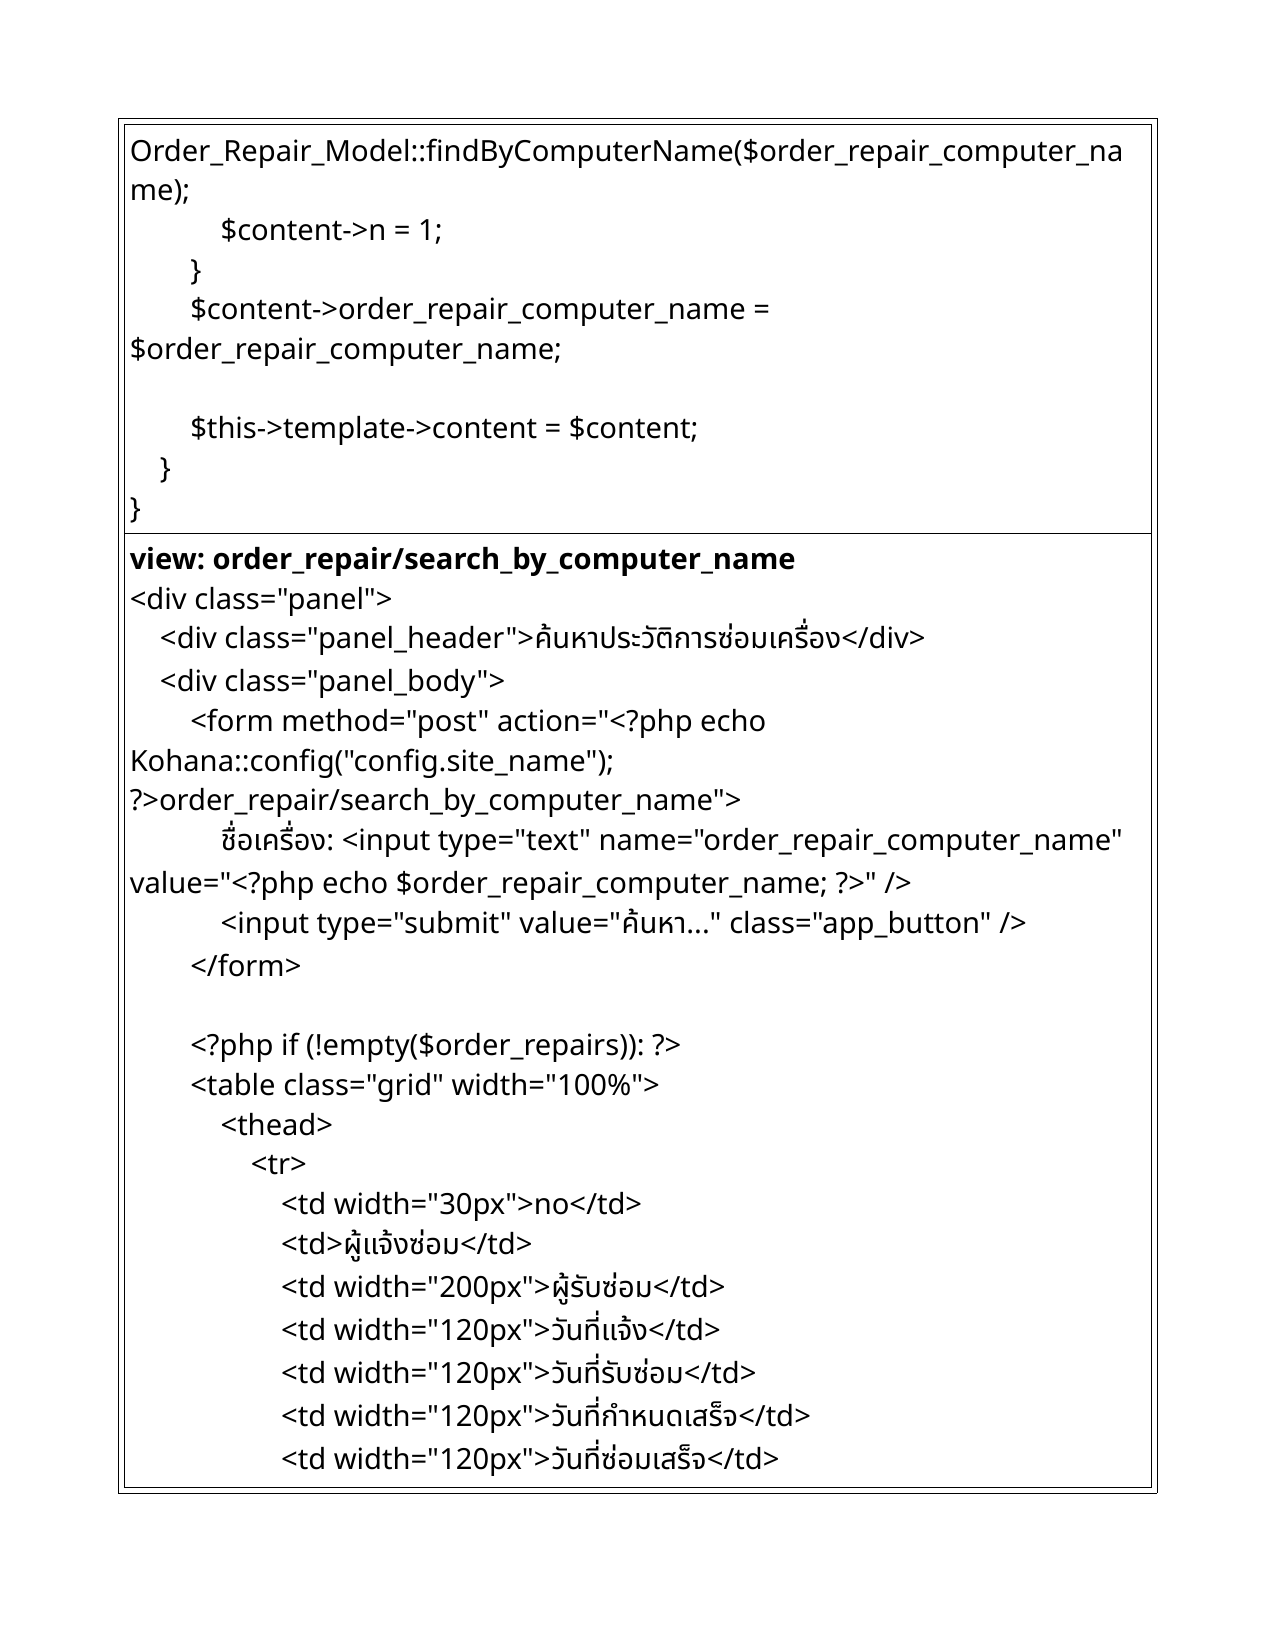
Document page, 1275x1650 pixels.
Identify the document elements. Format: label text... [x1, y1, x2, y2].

table_cell view: order_repair/search_by_computer_name <div class="panel"> <div class="panel_header">ค้นหาประวัติการซ่อมเครื่อง</div> <div class="panel_body"> <form method="post" action="<?php echo Kohana::config("config.site_name"); ?>order_repair/search_by_computer_name"> ชื่อเครื่อง: <input type="text" name="order_repair_computer_name" value="<?php echo $order_repair_computer_name; ?>" /> <input type="submit" value="ค้นหา..." class="app_button" /> </form> <?php if (!empty($order_repairs)): ?> <table class="grid" width="100%"> <thead> <tr> <td width="30px">no</td> <td>ผู้แจ้งซ่อม</td> <td width="200px">ผู้รับซ่อม</td> <td width="120px">วันที่แจ้ง</td> <td width="120px">วันที่รับซ่อม</td> <td width="120px">วันที่กำหนดเสร็จ</td> <td width="120px">วันที่ซ่อมเสร็จ</td> [125, 534, 1151, 1487]
table_header Order_Repair_Model::findByComputerName($order_repair_computer_name); $content->n = 1; } $content->order_repair_computer_name = $order_repair_computer_name; $this->template->content = $content; } } [125, 125, 1151, 532]
table_cell [119, 119, 1157, 1493]
